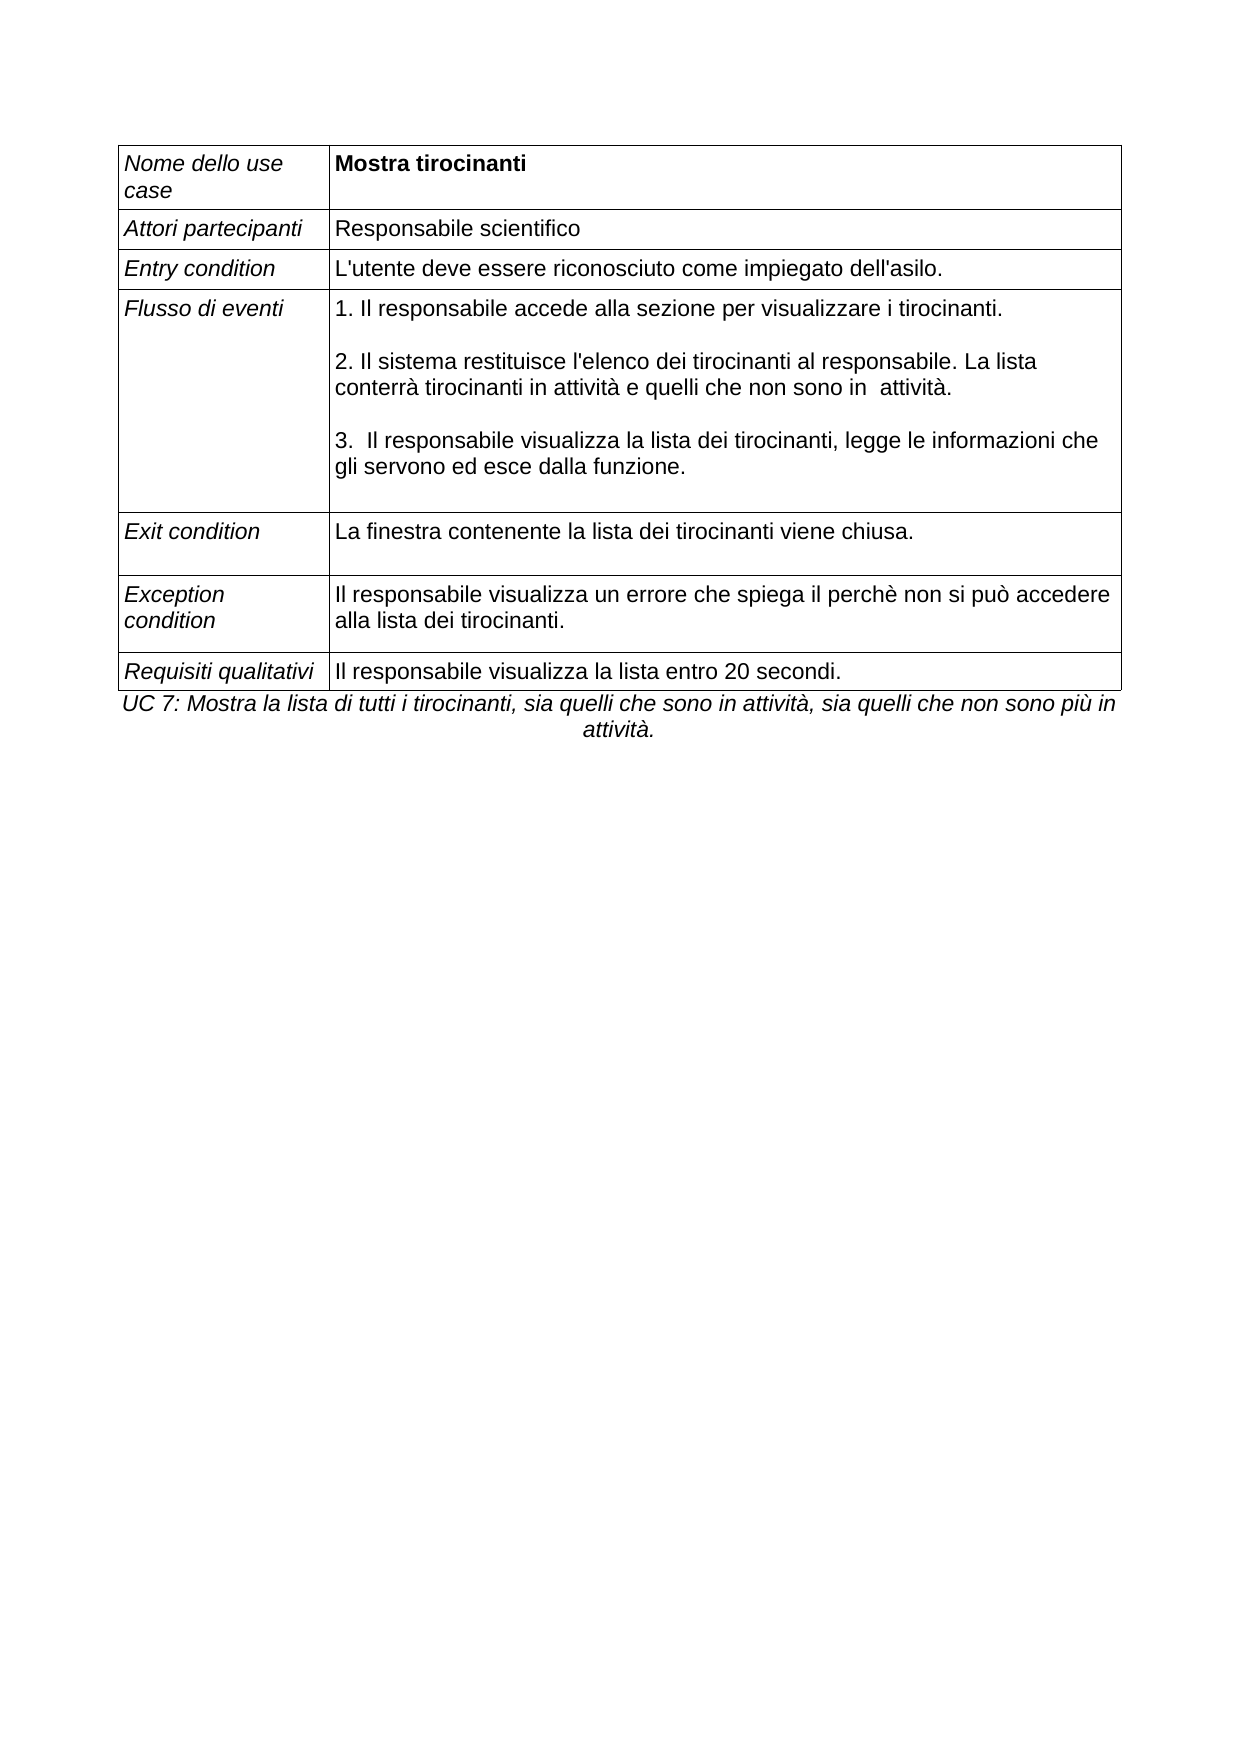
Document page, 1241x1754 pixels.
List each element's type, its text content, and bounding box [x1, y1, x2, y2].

table_cell Requisiti qualitativi [119, 653, 329, 690]
table_cell Exception condition [119, 576, 329, 652]
table_header Mostra tirocinanti [330, 146, 1121, 209]
table_cell Responsabile scientifico [330, 210, 1121, 249]
table_cell L'utente deve essere riconosciuto come impiegato dell'asilo. [330, 250, 1121, 289]
table_cell Flusso di eventi [119, 290, 329, 512]
text UC 7: Mostra la lista di tutti i tirocinanti, sia quelli che sono in attività, sia quelli che non sono più in attività. [118, 690, 1122, 742]
table_cell Entry condition [119, 250, 329, 289]
table_cell La finestra contenente la lista dei tirocinanti viene chiusa. [330, 513, 1121, 575]
table_cell 1. Il responsabile accede alla sezione per visualizzare i tirocinanti. 2. Il sistema restituisce l'elenco dei tirocinanti al responsabile. La lista conterrà tirocinanti in attività e quelli che non sono in attività. 3. Il responsabile visualizza la lista dei tirocinanti, legge le informazioni che gli servono ed esce dalla funzione. [330, 290, 1121, 512]
table_cell Il responsabile visualizza un errore che spiega il perchè non si può accedere alla lista dei tirocinanti. [330, 576, 1121, 652]
table_cell Il responsabile visualizza la lista entro 20 secondi. [330, 653, 1121, 690]
table_header Nome dello use case [119, 146, 329, 209]
table_cell Exit condition [119, 513, 329, 575]
table_cell Attori partecipanti [119, 210, 329, 249]
